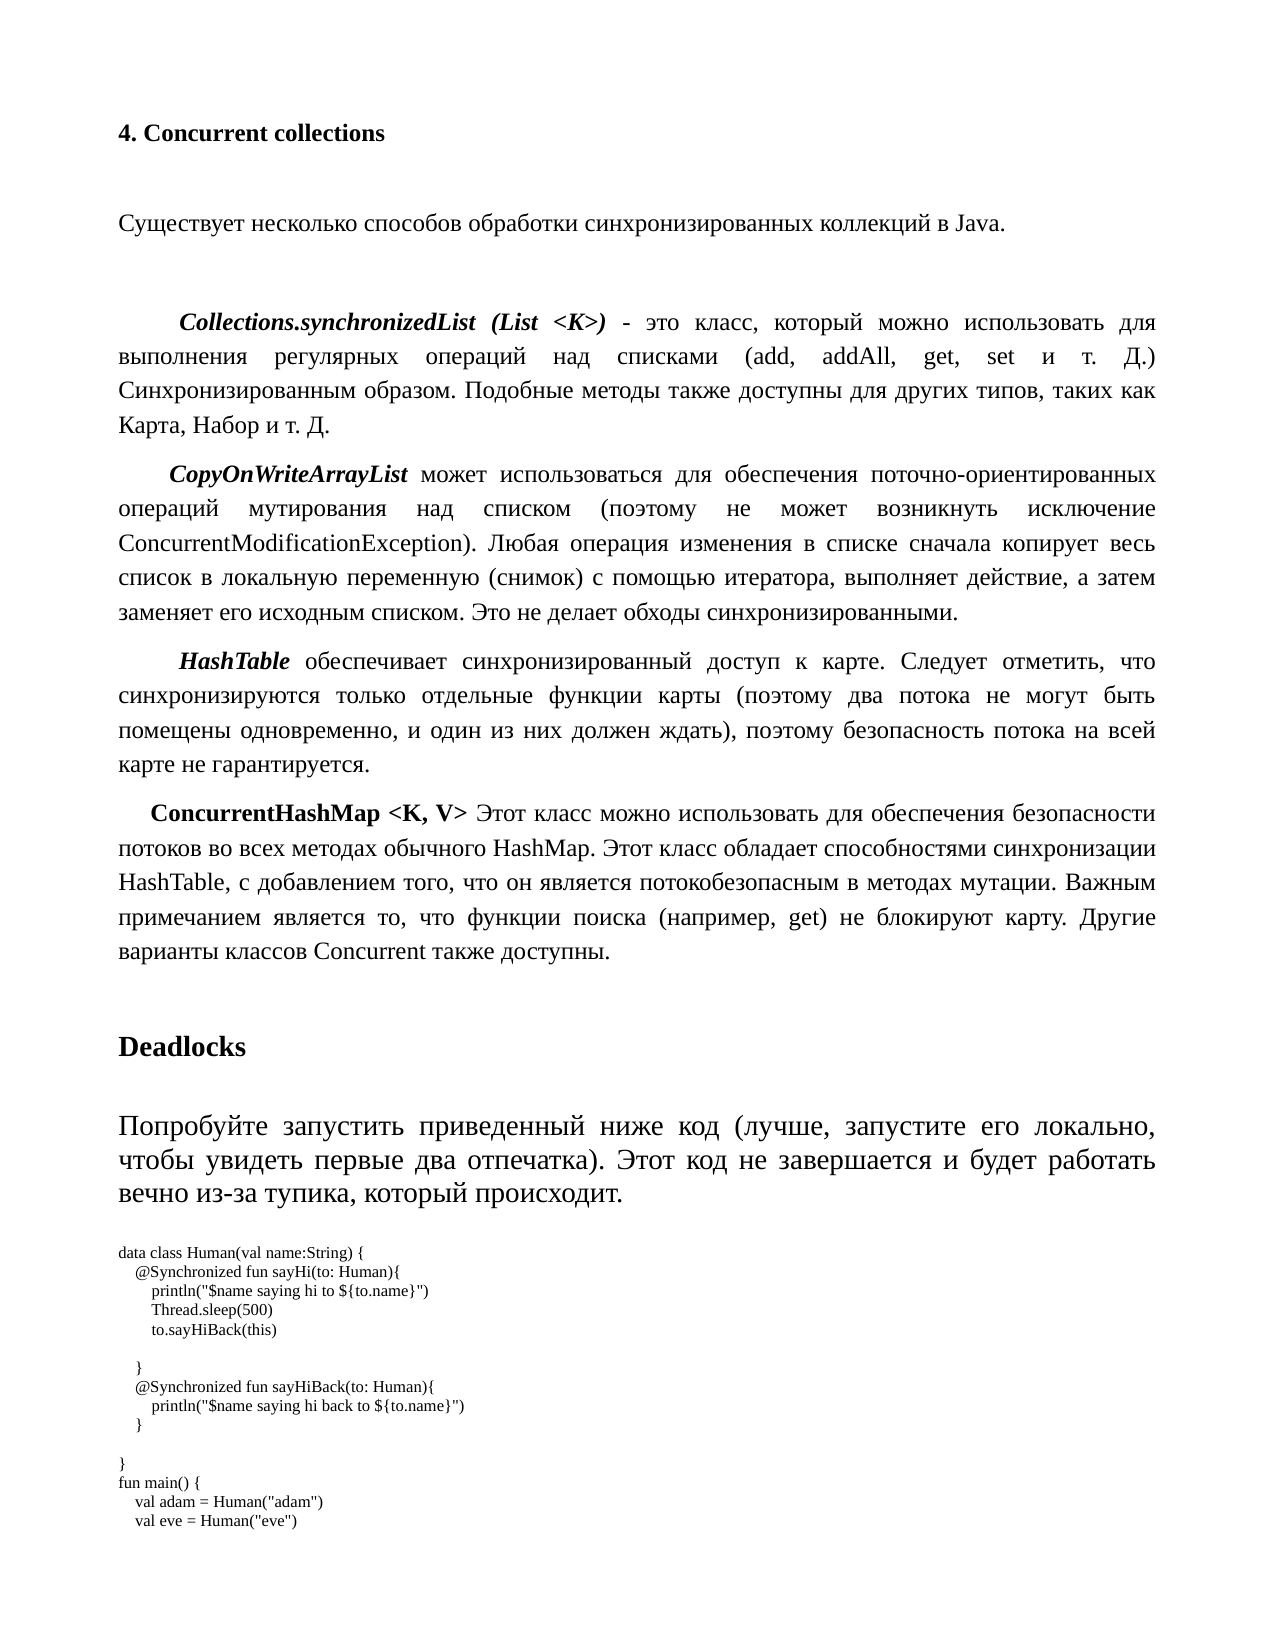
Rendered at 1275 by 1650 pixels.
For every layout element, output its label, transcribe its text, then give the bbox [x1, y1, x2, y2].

text } [118, 1453, 1157, 1473]
text println("$name saying hi back to ${to.name}") [118, 1396, 1157, 1415]
text Существует несколько способов обработки синхронизированных коллекций в Java. [118, 208, 1157, 237]
text val adam = Human("adam") [118, 1492, 1157, 1511]
text println("$name saying hi to ${to.name}") [118, 1281, 1157, 1300]
text @Synchronized fun sayHiBack(to: Human){ [118, 1377, 1157, 1396]
text Collections.synchronizedList (List <K>) - это класс, который можно использовать для выполнения регулярных операций над списками (add, addAll, get, set и т. Д.) Синхронизированным образом. Подобные методы также доступны для других типов, таких как Карта, Набор и т. Д. [118, 307, 1157, 439]
text to.sayHiBack(this) [118, 1319, 1157, 1338]
text data class Human(val name:String) { [118, 1243, 1157, 1262]
text HashTable обеспечивает синхронизированный доступ к карте. Следует отметить, что синхронизируются только отдельные функции карты (поэтому два потока не могут быть помещены одновременно, и один из них должен ждать), поэтому безопасность потока на всей карте не гарантируется. [118, 646, 1157, 778]
text Попробуйте запустить приведенный ниже код (лучше, запустите его локально, чтобы увидеть первые два отпечатка). Этот код не завершается и будет работать вечно из-за тупика, который происходит. [118, 1108, 1157, 1209]
text Thread.sleep(500) [118, 1300, 1157, 1319]
text @Synchronized fun sayHi(to: Human){ [118, 1262, 1157, 1281]
subtitle 4. Concurrent collections [118, 118, 1157, 147]
subtitle Deadlocks [118, 1029, 1157, 1062]
text fun main() { [118, 1473, 1157, 1492]
text } [118, 1415, 1157, 1434]
text ConcurrentHashMap <K, V> Этот класс можно использовать для обеспечения безопасности потоков во всех методах обычного HashMap. Этот класс обладает способностями синхронизации HashTable, с добавлением того, что он является потокобезопасным в методах мутации. Важным примечанием является то, что функции поиска (например, get) не блокируют карту. Другие варианты классов Concurrent также доступны. [118, 798, 1157, 965]
text CopyOnWriteArrayList может использоваться для обеспечения поточно-ориентированных операций мутирования над списком (поэтому не может возникнуть исключение ConcurrentModificationException). Любая операция изменения в списке сначала копирует весь список в локальную переменную (снимок) с помощью итератора, выполняет действие, а затем заменяет его исходным списком. Это не делает обходы синхронизированными. [118, 459, 1157, 626]
text } [118, 1358, 1157, 1377]
text val eve = Human("eve") [118, 1511, 1157, 1530]
